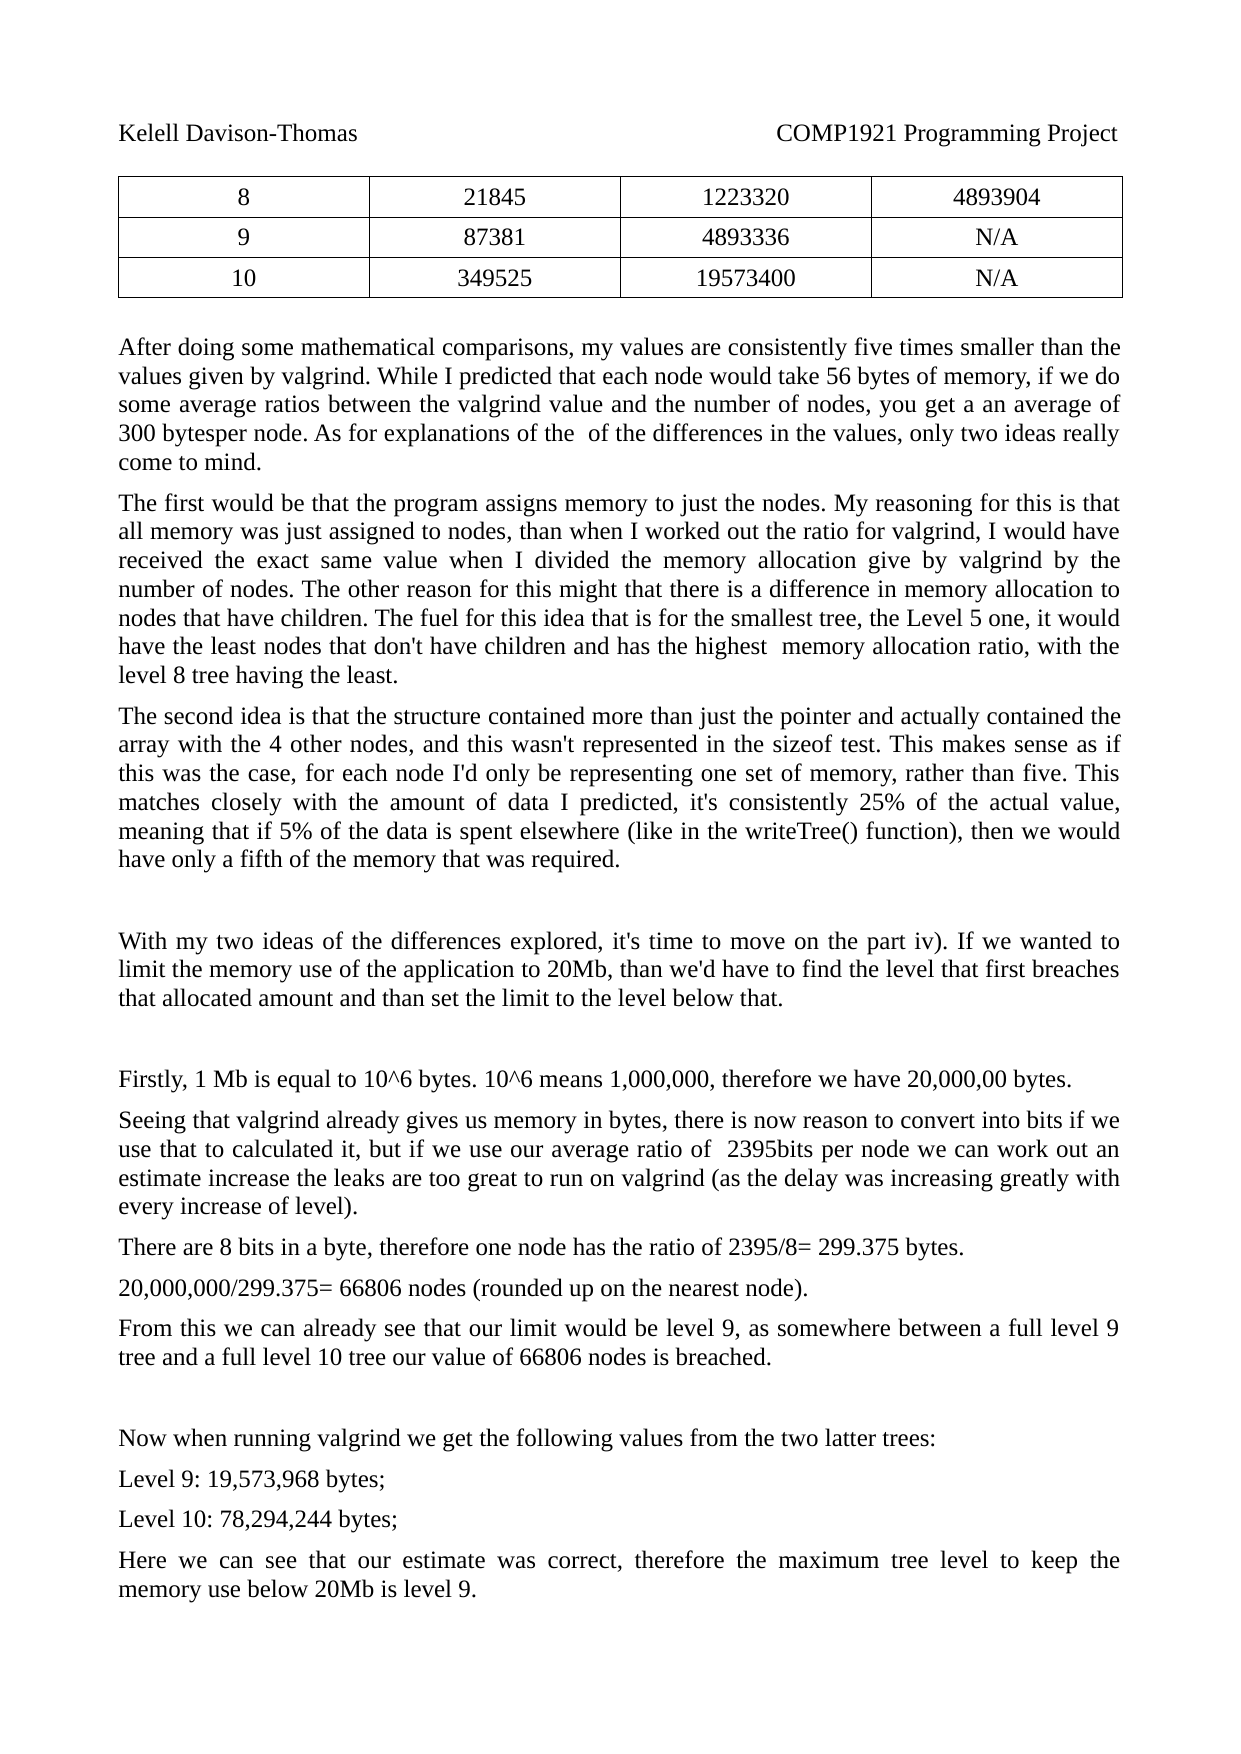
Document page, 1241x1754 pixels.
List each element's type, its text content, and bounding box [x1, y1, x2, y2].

text Now when running valgrind we get the following values from the two latter trees: [118, 1423, 1122, 1452]
text Seeing that valgrind already gives us memory in bytes, there is now reason to convert into bits if we use that to calculated it, but if we use our average ratio of 2395bits per node we can work out an estimate increase the leaks are too great to run on valgrind (as the delay was increasing greatly with every increase of level). [118, 1105, 1122, 1220]
text From this we can already see that our limit would be level 9, as somewhere between a full level 9 tree and a full level 10 tree our value of 66806 nodes is breached. [118, 1313, 1122, 1371]
text The second idea is that the structure contained more than just the pointer and actually contained the array with the 4 other nodes, and this wasn't represented in the sizeof test. This makes sense as if this was the case, for each node I'd only be representing one set of memory, rather than five. This matches closely with the amount of data I predicted, it's consistently 25% of the actual value, meaning that if 5% of the data is spent elsewhere (like in the writeTree() function), then we would have only a fifth of the memory that was required. [118, 701, 1122, 873]
table_cell N/A [872, 218, 1122, 257]
text After doing some mathematical comparisons, my values are consistently five times smaller than the values given by valgrind. While I predicted that each node would take 56 bytes of memory, if we do some average ratios between the valgrind value and the number of nodes, you get a an average of 300 bytesper node. As for explanations of the of the differences in the values, only two ideas really come to mind. [118, 332, 1122, 476]
table_cell 21845 [370, 177, 620, 217]
table_cell 9 [119, 218, 369, 257]
table_cell 8 [119, 177, 369, 217]
table_cell 1223320 [621, 177, 871, 217]
text 20,000,000/299.375= 66806 nodes (rounded up on the nearest node). [118, 1273, 1122, 1301]
table_cell 10 [119, 258, 369, 297]
table_cell 19573400 [621, 258, 871, 297]
table_cell N/A [872, 258, 1122, 297]
table_cell 4893904 [872, 177, 1122, 217]
text Level 10: 78,294,244 bytes; [118, 1504, 1122, 1533]
text The first would be that the program assigns memory to just the nodes. My reasoning for this is that all memory was just assigned to nodes, than when I worked out the ratio for valgrind, I would have received the exact same value when I divided the memory allocation give by valgrind by the number of nodes. The other reason for this might that there is a difference in memory allocation to nodes that have children. The fuel for this idea that is for the smallest tree, the Level 5 one, it would have the least nodes that don't have children and has the highest memory allocation ratio, with the level 8 tree having the least. [118, 488, 1122, 689]
text Here we can see that our estimate was correct, therefore the maximum tree level to keep the memory use below 20Mb is level 9. [118, 1545, 1122, 1603]
text Level 9: 19,573,968 bytes; [118, 1464, 1122, 1493]
table_cell 87381 [370, 218, 620, 257]
text With my two ideas of the differences explored, it's time to move on the part iv). If we wanted to limit the memory use of the application to 20Mb, than we'd have to find the level that first breaches that allocated amount and than set the limit to the level below that. [118, 926, 1122, 1012]
text There are 8 bits in a byte, therefore one node has the ratio of 2395/8= 299.375 bytes. [118, 1232, 1122, 1261]
table_cell 4893336 [621, 218, 871, 257]
text Firstly, 1 Mb is equal to 10^6 bytes. 10^6 means 1,000,000, therefore we have 20,000,00 bytes. [118, 1064, 1122, 1093]
table_cell 349525 [370, 258, 620, 297]
